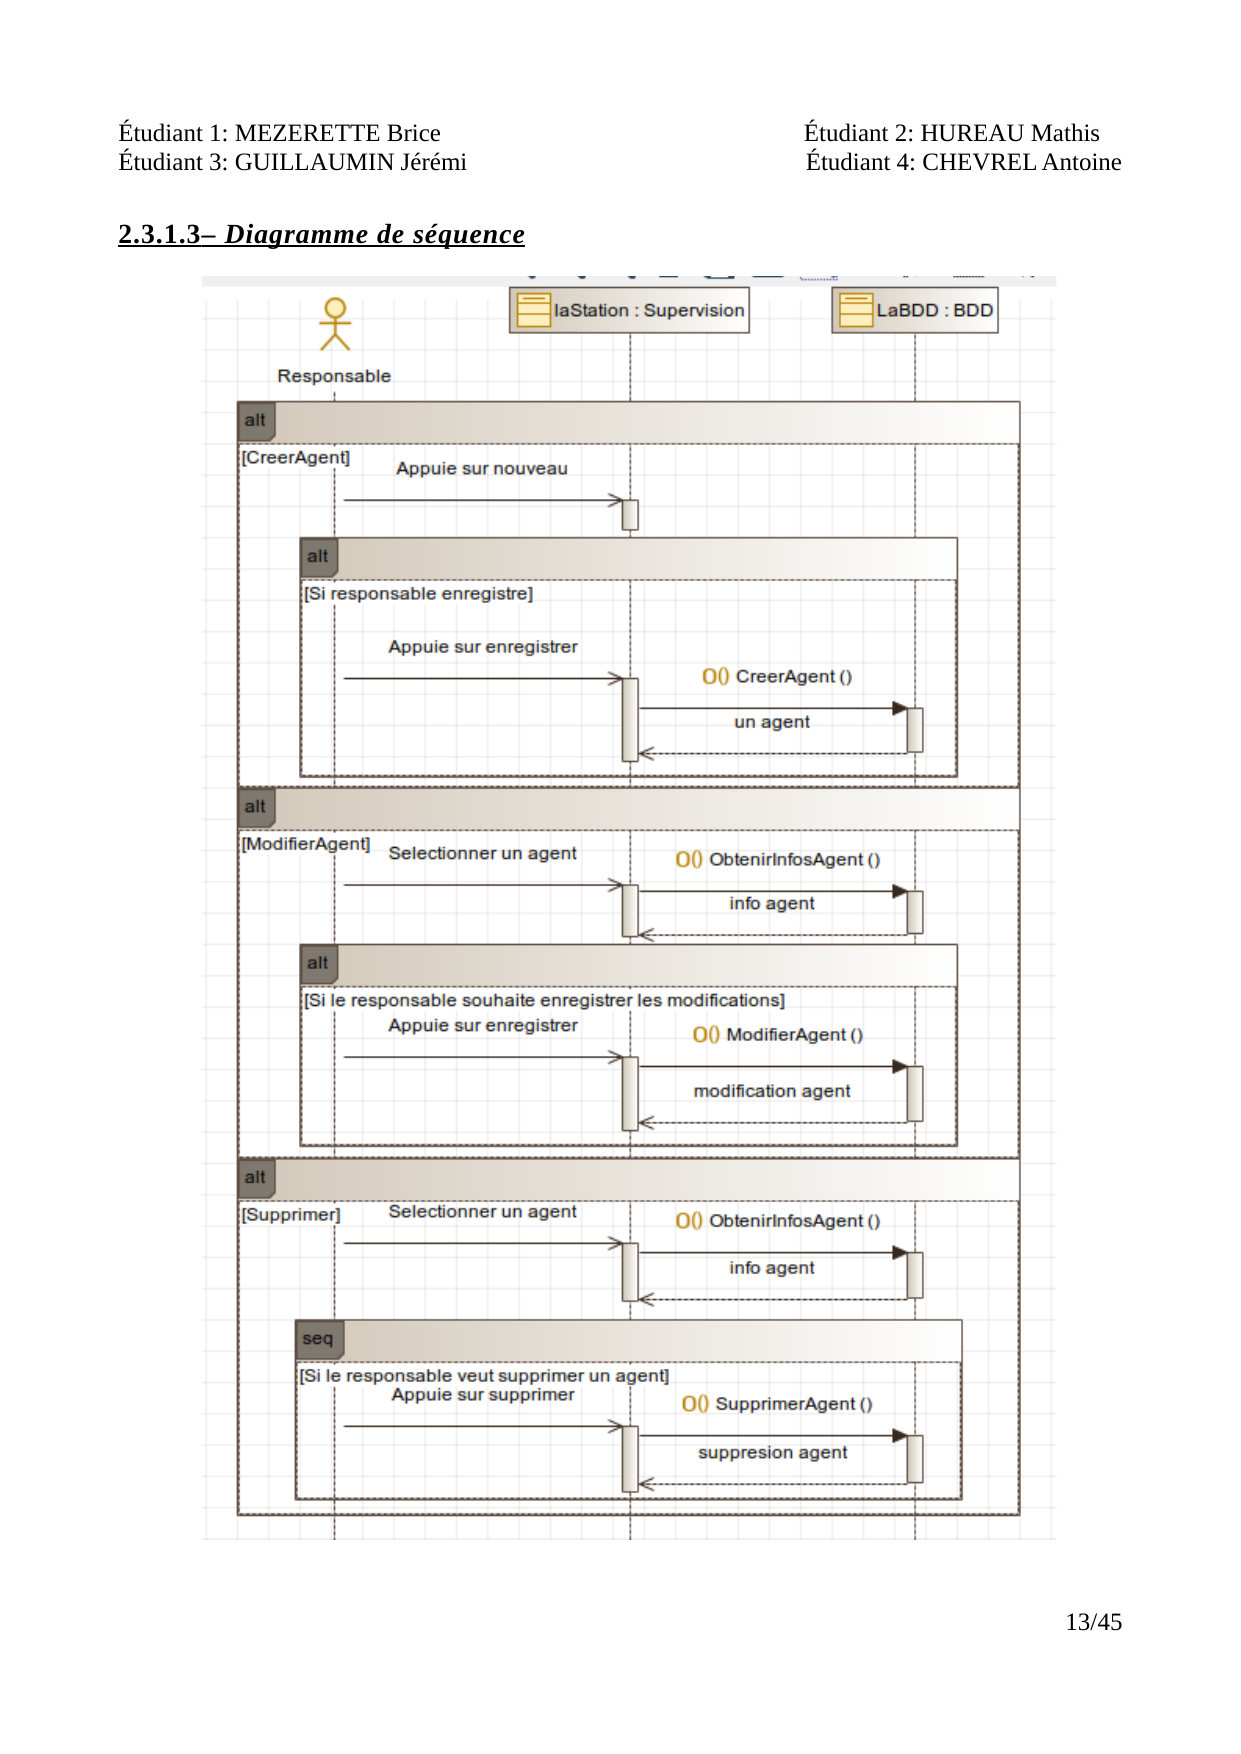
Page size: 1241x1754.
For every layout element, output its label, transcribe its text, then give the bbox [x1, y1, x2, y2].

picture [201, 276, 1057, 1540]
subtitle 2.3.1.3– Diagramme de séquence [118, 218, 1122, 249]
